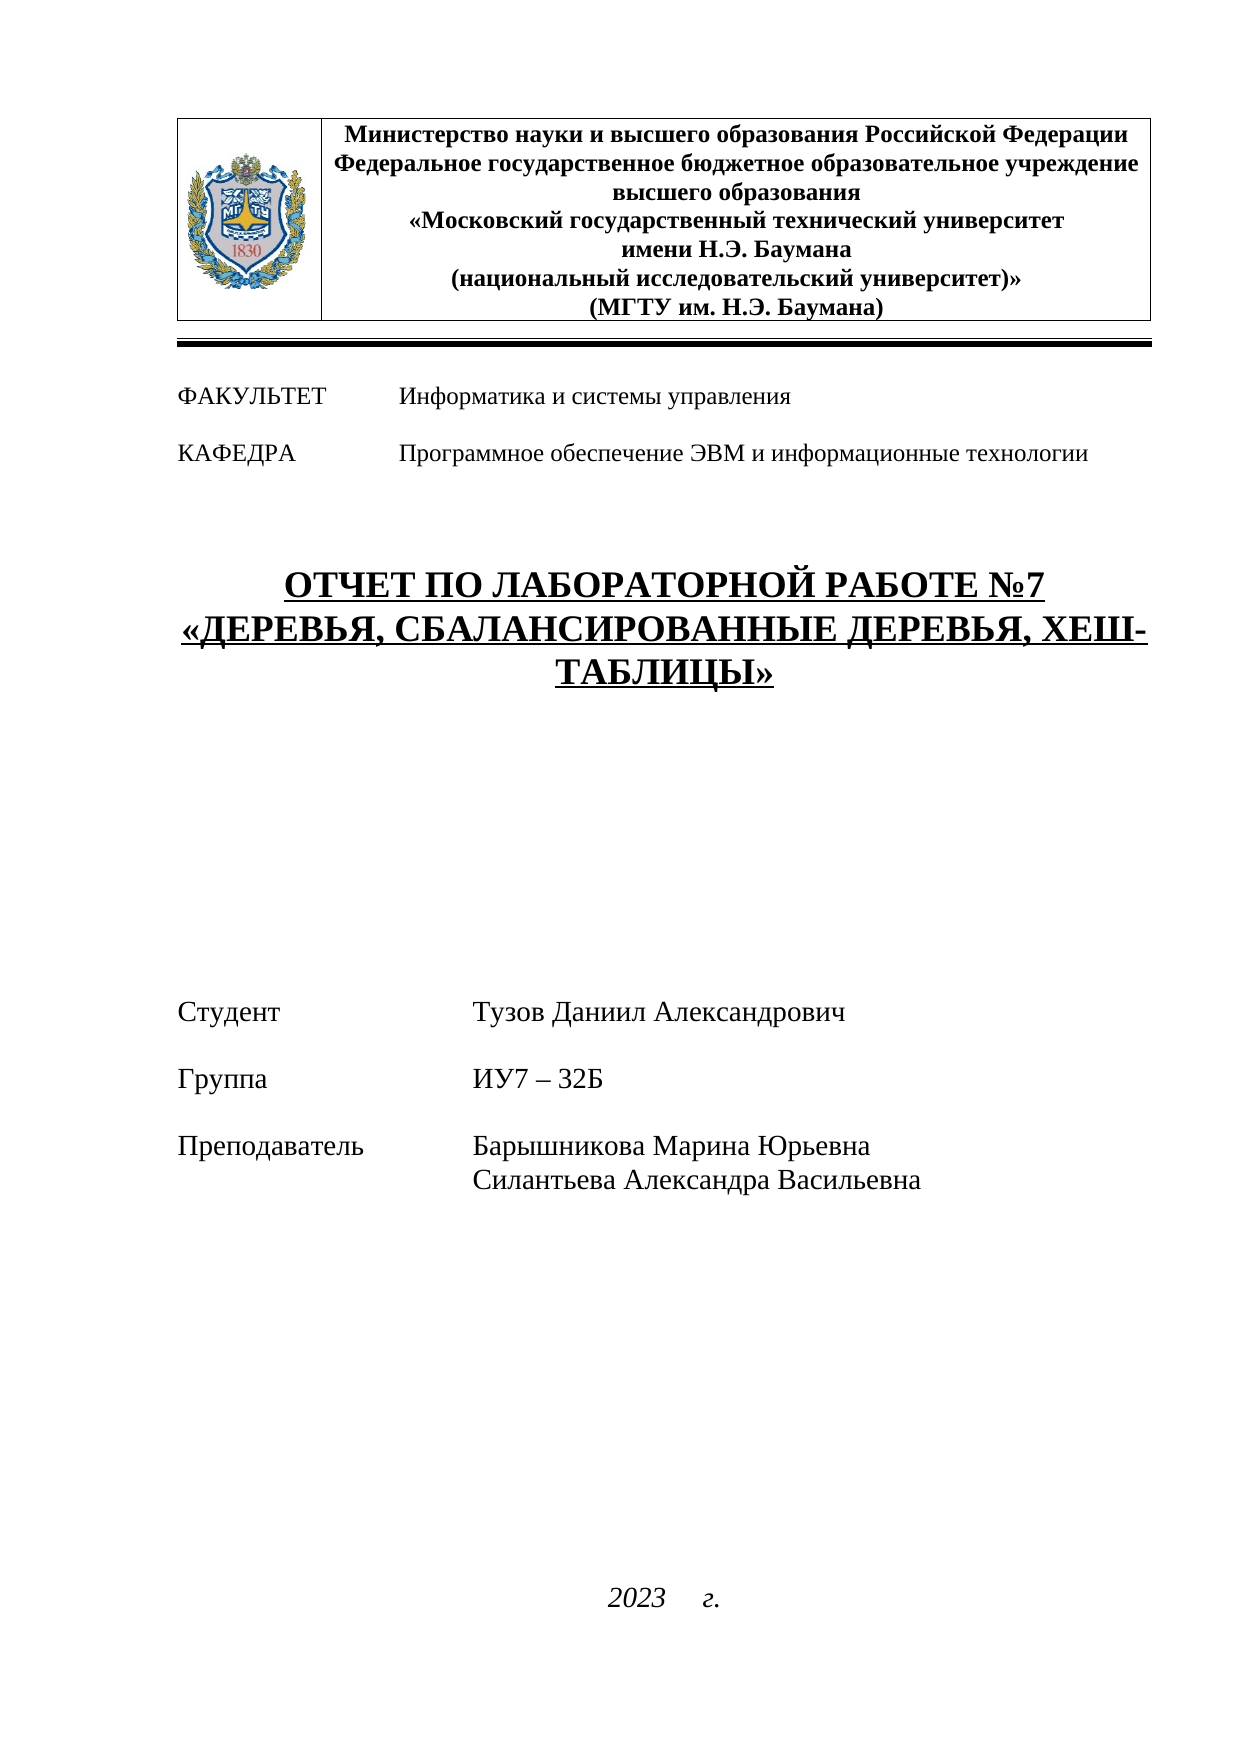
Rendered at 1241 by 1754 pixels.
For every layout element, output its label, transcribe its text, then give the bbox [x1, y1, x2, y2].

text «ДЕРЕВЬЯ, СБАЛАНСИРОВАННЫЕ ДЕРЕВЬЯ, ХЕШ-ТАБЛИЦЫ» [177, 606, 1152, 692]
table_header [178, 119, 321, 320]
text Силантьева Александра Васильевна [177, 1162, 1152, 1195]
text КАФЕДРА Программное обеспечение ЭВМ и информационные технологии [177, 438, 1152, 467]
text Студент Тузов Даниил Александрович [177, 994, 1152, 1028]
text Преподаватель Барышникова Марина Юрьевна [177, 1128, 1152, 1162]
text ОТЧЕТ ПО ЛАБОРАТОРНОЙ РАБОТЕ №7 [177, 563, 1152, 606]
picture [196, 153, 307, 290]
text ФАКУЛЬТЕТ Информатика и системы управления [177, 381, 1152, 409]
text 2023 г. [177, 1580, 1152, 1613]
text Группа ИУ7 – 32Б [177, 1061, 1152, 1095]
table_header Министерство науки и высшего образования Российской Федерации Федеральное государственное бюджетное образовательное учреждение высшего образования «Московский государственный технический университет имени Н.Э. Баумана (национальный исследовательский университет)» (МГТУ им. Н.Э. Баумана) [322, 119, 1150, 320]
